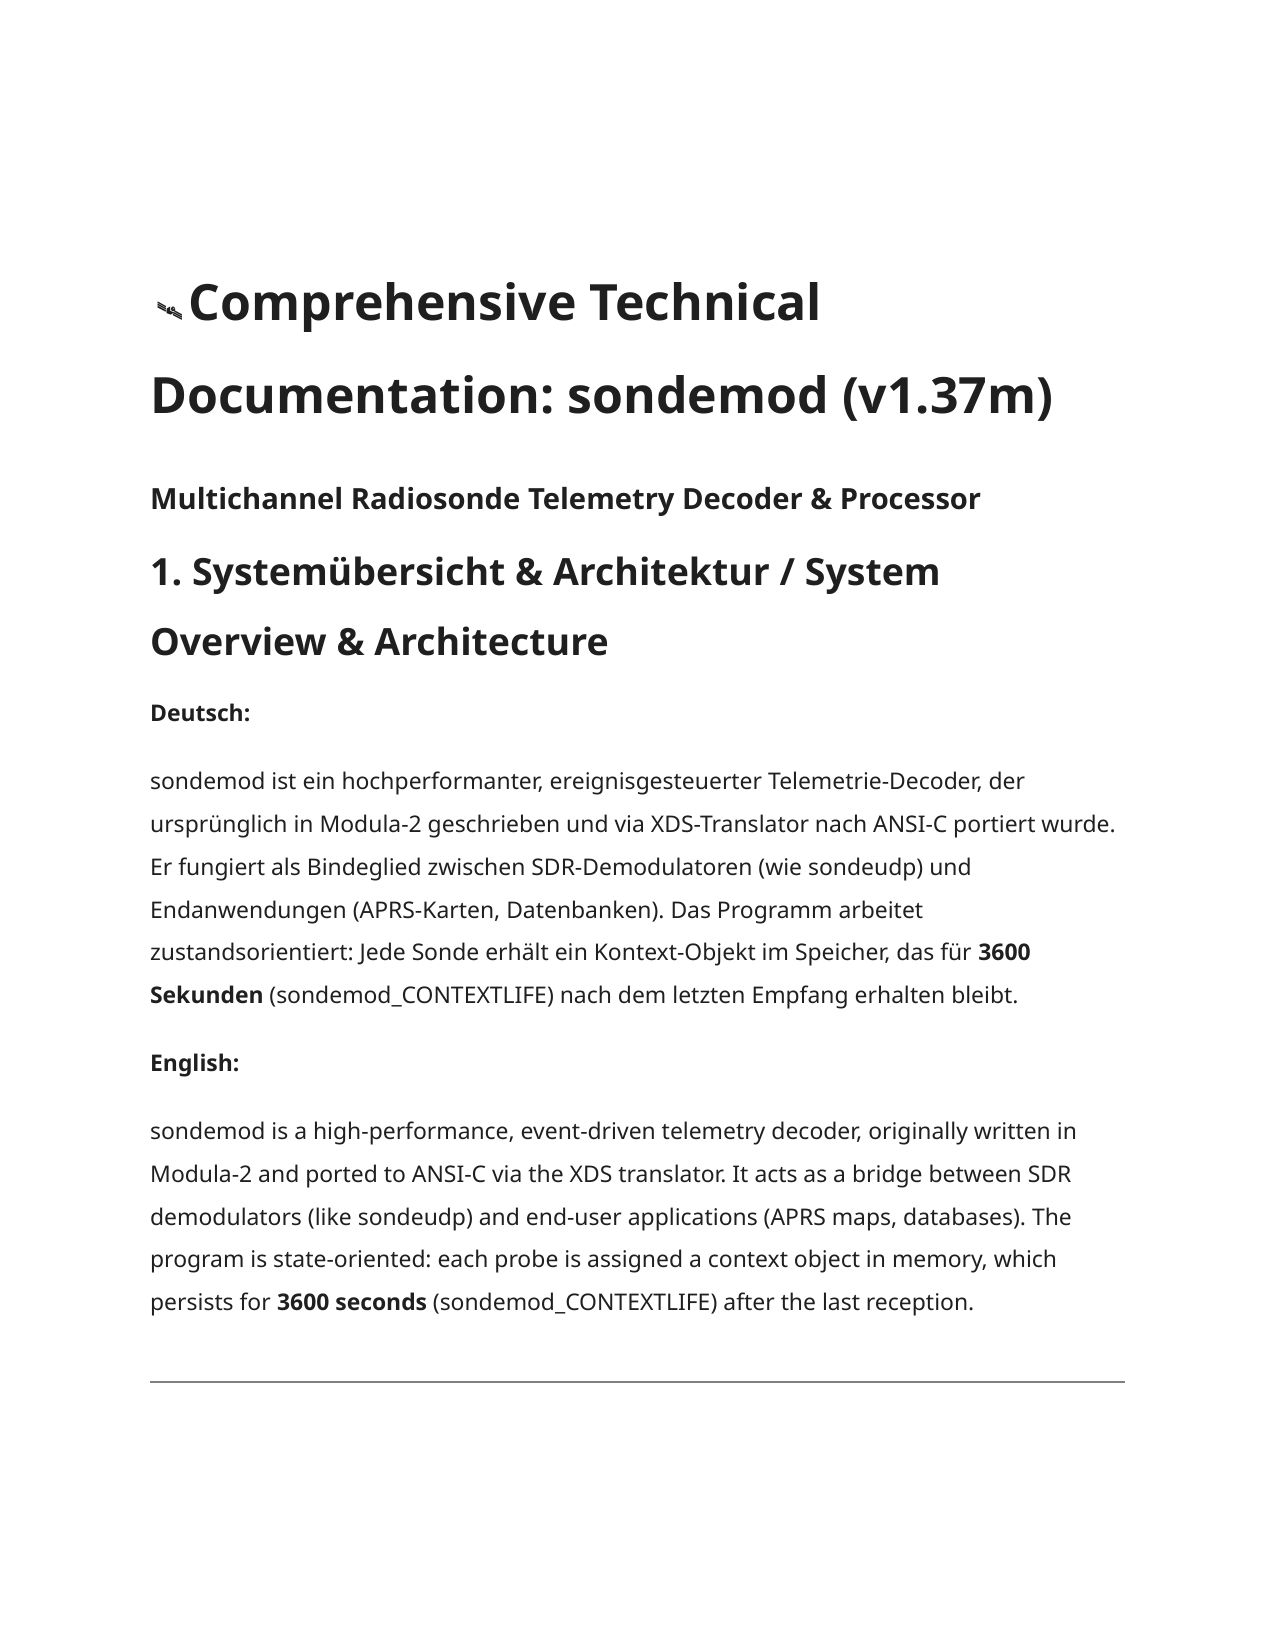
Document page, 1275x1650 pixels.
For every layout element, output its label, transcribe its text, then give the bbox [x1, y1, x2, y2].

text 🛰️ Comprehensive Technical Documentation: sondemod (v1.37m) [150, 267, 1125, 428]
text English: [150, 1047, 1125, 1078]
subtitle 1. Systemübersicht & Architektur / System Overview & Architecture [150, 545, 1125, 666]
text Deutsch: [150, 697, 1125, 728]
subtitle Multichannel Radiosonde Telemetry Decoder & Processor [150, 478, 1125, 518]
text sondemod is a high-performance, event-driven telemetry decoder, originally written in Modula-2 and ported to ANSI-C via the XDS translator. It acts as a bridge between SDR demodulators (like sondeudp) and end-user applications (APRS maps, databases). The program is state-oriented: each probe is assigned a context object in memory, which persists for 3600 seconds (sondemod_CONTEXTLIFE) after the last reception. [150, 1115, 1125, 1317]
text sondemod ist ein hochperformanter, ereignisgesteuerter Telemetrie-Decoder, der ursprünglich in Modula-2 geschrieben und via XDS-Translator nach ANSI-C portiert wurde. Er fungiert als Bindeglied zwischen SDR-Demodulatoren (wie sondeudp) und Endanwendungen (APRS-Karten, Datenbanken). Das Programm arbeitet zustandsorientiert: Jede Sonde erhält ein Kontext-Objekt im Speicher, das für 3600 Sekunden (sondemod_CONTEXTLIFE) nach dem letzten Empfang erhalten bleibt. [150, 765, 1125, 1010]
